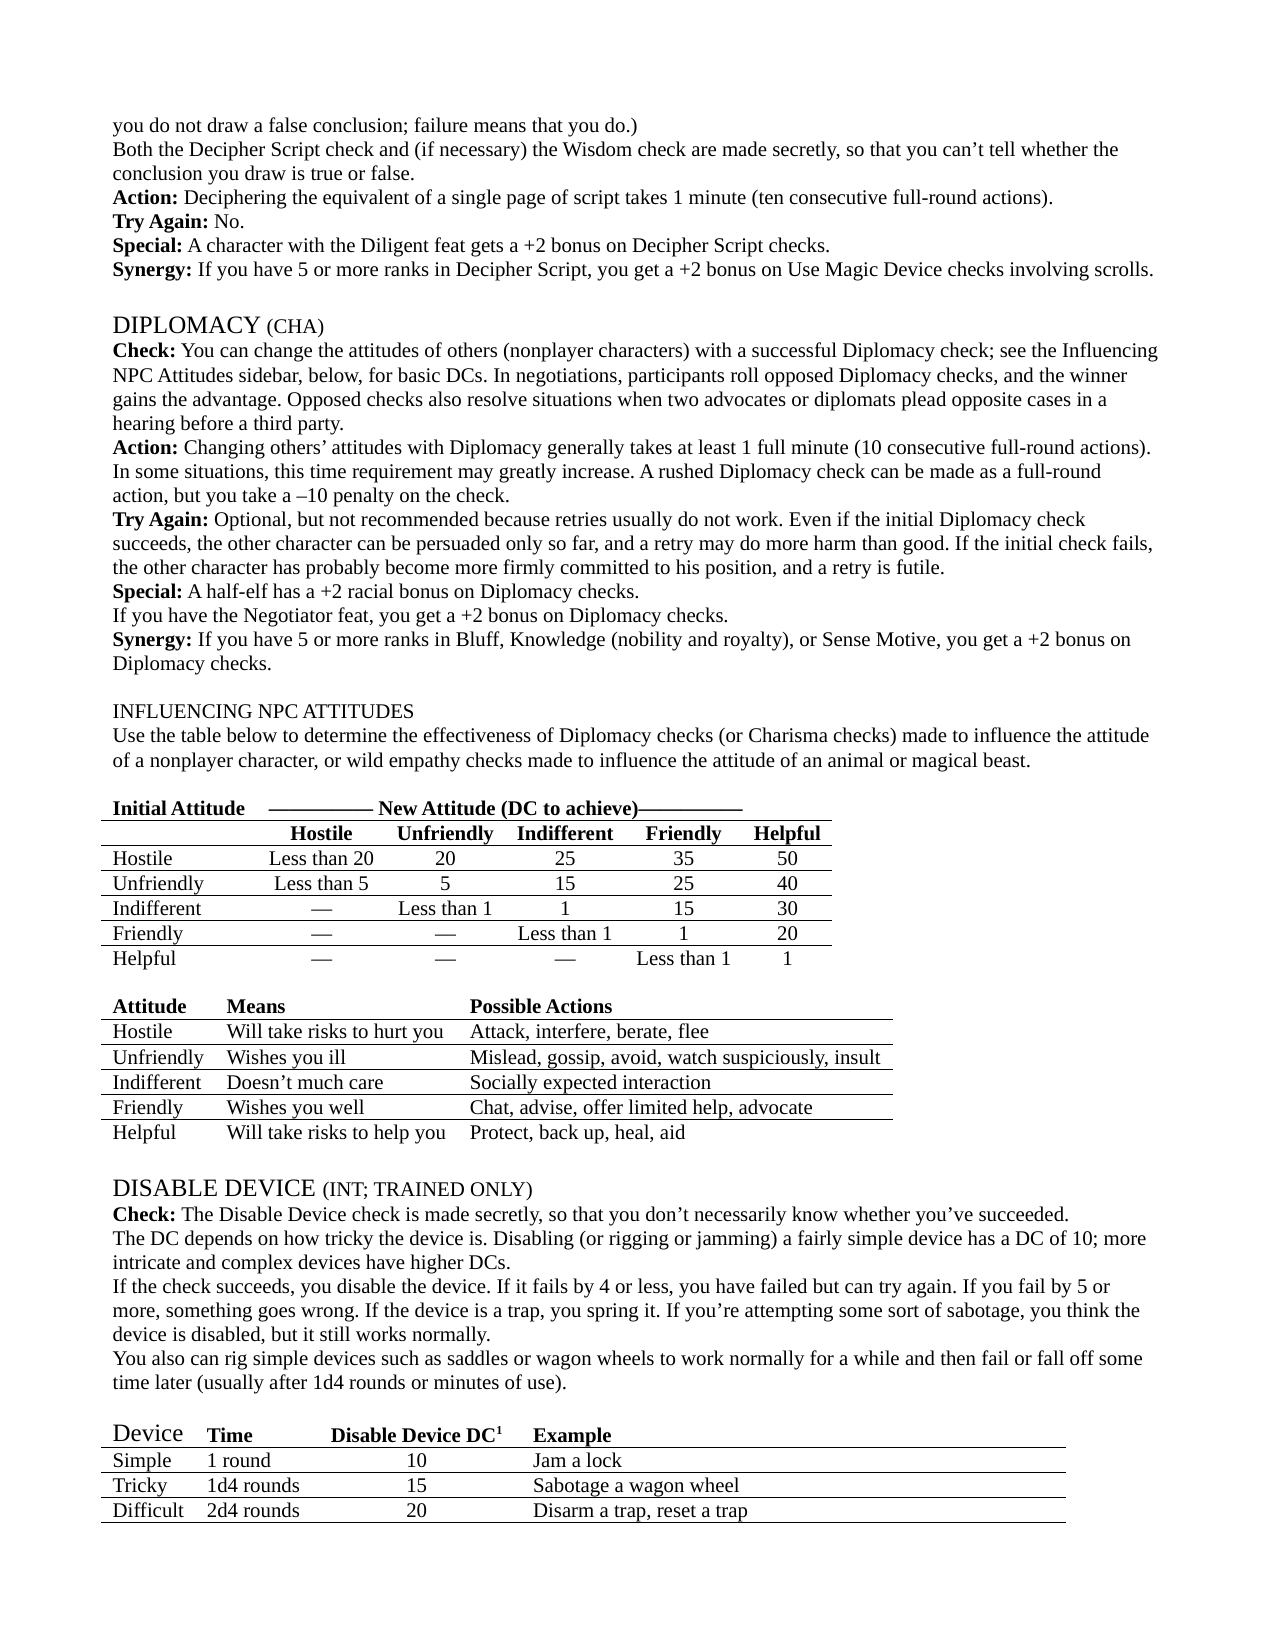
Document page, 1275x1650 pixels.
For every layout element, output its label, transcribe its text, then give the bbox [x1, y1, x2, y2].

text Try Again: No. [112, 209, 1162, 233]
text Synergy: If you have 5 or more ranks in Bluff, Knowledge (nobility and royalty), or Sense Motive, you get a +2 bonus on Diplomacy checks. [112, 627, 1162, 675]
text Check: You can change the attitudes of others (nonplayer characters) with a successful Diplomacy check; see the Influencing NPC Attitudes sidebar, below, for basic DCs. In negotiations, participants roll opposed Diplomacy checks, and the winner gains the advantage. Opposed checks also resolve situations when two advocates or diplomats plead opposite cases in a hearing before a third party. [112, 338, 1162, 435]
table_header Attitude [101, 994, 215, 1018]
text Action: Changing others’ attitudes with Diplomacy generally takes at least 1 full minute (10 consecutive full-round actions). In some situations, this time requirement may greatly increase. A rushed Diplomacy check can be made as a full-round action, but you take a –10 penalty on the check. [112, 435, 1162, 507]
table_cell Tricky [101, 1473, 195, 1497]
text DISABLE DEVICE (INT; TRAINED ONLY) [112, 1173, 1162, 1201]
table_cell 1 [625, 921, 742, 945]
table_cell Will take risks to hurt you [215, 1020, 458, 1043]
table_header Time [195, 1418, 311, 1447]
text Use the table below to determine the effectiveness of Diplomacy checks (or Charisma checks) made to influence the attitude of a nonplayer character, or wild empathy checks made to influence the attitude of an animal or magical beast. [112, 723, 1162, 772]
table_cell Jam a lock [522, 1448, 1066, 1472]
table_header Device [101, 1418, 195, 1447]
table_header Initial Attitude [101, 796, 257, 820]
table_cell 15 [625, 896, 742, 920]
table_cell Will take risks to help you [215, 1120, 458, 1144]
table_cell 25 [505, 846, 625, 870]
table_header Means [215, 994, 458, 1018]
table_cell 15 [311, 1473, 522, 1497]
text DIPLOMACY (CHA) [112, 310, 1162, 338]
table_cell Socially expected interaction [458, 1070, 893, 1094]
table_cell Helpful [101, 946, 257, 970]
table_cell Less than 5 [258, 871, 385, 895]
table_cell 1 [742, 946, 832, 970]
table_cell Hostile [101, 1020, 215, 1043]
table_cell Less than 1 [625, 946, 742, 970]
text If the check succeeds, you disable the device. If it fails by 4 or less, you have failed but can try again. If you fail by 5 or more, something goes wrong. If the device is a trap, you spring it. If you’re attempting some sort of sabotage, you think the device is disabled, but it still works normally. [112, 1274, 1162, 1346]
table_cell Attack, interfere, berate, flee [458, 1020, 893, 1043]
text INFLUENCING NPC ATTITUDES [112, 699, 1162, 723]
table_cell [101, 821, 257, 845]
text Special: A half-elf has a +2 racial bonus on Diplomacy checks. [112, 579, 1162, 603]
table_cell Helpful [101, 1120, 215, 1144]
table_cell 20 [385, 846, 505, 870]
table_header Example [522, 1418, 1066, 1447]
text Both the Decipher Script check and (if necessary) the Wisdom check are made secretly, so that you can’t tell whether the conclusion you draw is true or false. [112, 137, 1162, 185]
table_cell 35 [625, 846, 742, 870]
table_cell Helpful [742, 821, 832, 845]
table_cell 20 [742, 921, 832, 945]
table_header ————— New Attitude (DC to achieve)————— [258, 796, 832, 820]
table_cell 2d4 rounds [195, 1498, 311, 1522]
table_cell Hostile [101, 846, 257, 870]
table_cell Indifferent [101, 896, 257, 920]
table_cell 50 [742, 846, 832, 870]
table_cell 15 [505, 871, 625, 895]
table_cell — [385, 946, 505, 970]
table_cell Unfriendly [385, 821, 505, 845]
table_cell Wishes you well [215, 1095, 458, 1119]
table_cell — [385, 921, 505, 945]
text Special: A character with the Diligent feat gets a +2 bonus on Decipher Script checks. [112, 233, 1162, 257]
table_cell Indifferent [101, 1070, 215, 1094]
table_cell 10 [311, 1448, 522, 1472]
table_cell Wishes you ill [215, 1045, 458, 1069]
text If you have the Negotiator feat, you get a +2 bonus on Diplomacy checks. [112, 603, 1162, 627]
table_cell — [258, 921, 385, 945]
table_cell Less than 1 [505, 921, 625, 945]
table_cell Friendly [101, 1095, 215, 1119]
table_cell Protect, back up, heal, aid [458, 1120, 893, 1144]
table_cell Disarm a trap, reset a trap [522, 1498, 1066, 1522]
table_cell Unfriendly [101, 1045, 215, 1069]
text Synergy: If you have 5 or more ranks in Decipher Script, you get a +2 bonus on Use Magic Device checks involving scrolls. [112, 257, 1162, 281]
table_cell Mislead, gossip, avoid, watch suspiciously, insult [458, 1045, 893, 1069]
text The DC depends on how tricky the device is. Disabling (or rigging or jamming) a fairly simple device has a DC of 10; more intricate and complex devices have higher DCs. [112, 1226, 1162, 1274]
table_cell Friendly [625, 821, 742, 845]
table_cell Indifferent [505, 821, 625, 845]
text you do not draw a false conclusion; failure means that you do.) [112, 112, 1162, 137]
table_cell Simple [101, 1448, 195, 1472]
table_cell Less than 20 [258, 846, 385, 870]
table_cell 25 [625, 871, 742, 895]
text You also can rig simple devices such as saddles or wagon wheels to work normally for a while and then fail or fall off some time later (usually after 1d4 rounds or minutes of use). [112, 1346, 1162, 1394]
table_cell Friendly [101, 921, 257, 945]
table_cell Hostile [258, 821, 385, 845]
table_cell 1 round [195, 1448, 311, 1472]
table_cell 30 [742, 896, 832, 920]
table_cell 20 [311, 1498, 522, 1522]
table_cell Difficult [101, 1498, 195, 1522]
table_cell — [258, 946, 385, 970]
table_cell 1d4 rounds [195, 1473, 311, 1497]
table_cell 5 [385, 871, 505, 895]
table_cell 40 [742, 871, 832, 895]
text Try Again: Optional, but not recommended because retries usually do not work. Even if the initial Diplomacy check succeeds, the other character can be persuaded only so far, and a retry may do more harm than good. If the initial check fails, the other character has probably become more firmly committed to his position, and a retry is futile. [112, 507, 1162, 579]
table_cell Sabotage a wagon wheel [522, 1473, 1066, 1497]
text Action: Deciphering the equivalent of a single page of script takes 1 minute (ten consecutive full-round actions). [112, 185, 1162, 209]
table_cell Chat, advise, offer limited help, advocate [458, 1095, 893, 1119]
table_cell Doesn’t much care [215, 1070, 458, 1094]
table_cell — [258, 896, 385, 920]
table_cell Less than 1 [385, 896, 505, 920]
table_cell — [505, 946, 625, 970]
table_header Disable Device DC1 [311, 1418, 522, 1447]
table_cell Unfriendly [101, 871, 257, 895]
table_cell 1 [505, 896, 625, 920]
table_header Possible Actions [458, 994, 893, 1018]
text Check: The Disable Device check is made secretly, so that you don’t necessarily know whether you’ve succeeded. [112, 1201, 1162, 1226]
